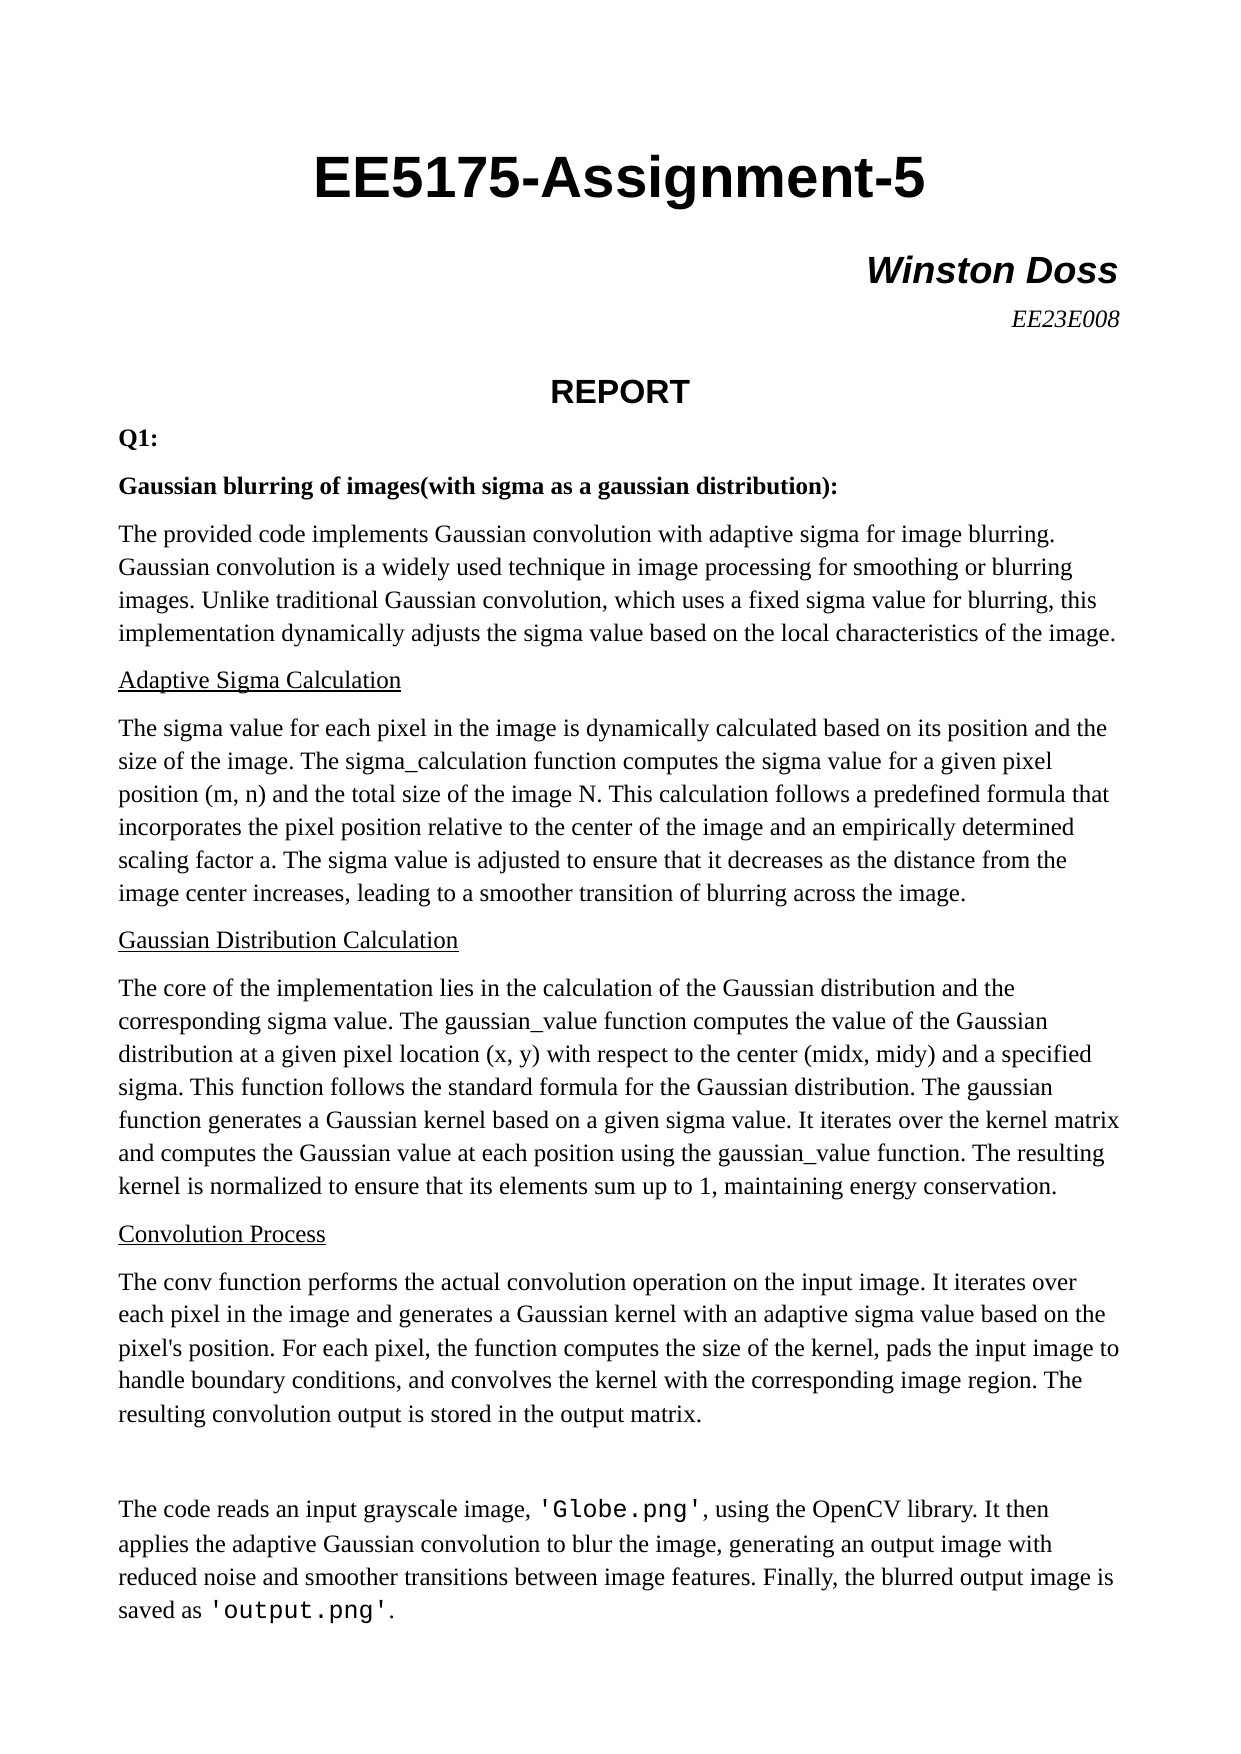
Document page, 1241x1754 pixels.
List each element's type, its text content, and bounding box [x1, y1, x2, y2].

text Q1: [118, 423, 1122, 452]
text Gaussian Distribution Calculation [118, 926, 1122, 954]
text Adaptive Sigma Calculation [118, 665, 1122, 694]
title EE5175-Assignment-5 [118, 143, 1122, 210]
subtitle Winston Doss [118, 248, 1122, 291]
text EE23E008 [118, 304, 1122, 333]
text The core of the implementation lies in the calculation of the Gaussian distribution and the corresponding sigma value. The gaussian_value function computes the value of the Gaussian distribution at a given pixel location (x, y) with respect to the center (midx, midy) and a specified sigma. This function follows the standard formula for the Gaussian distribution. The gaussian function generates a Gaussian kernel based on a given sigma value. It iterates over the kernel matrix and computes the Gaussian value at each position using the gaussian_value function. The resulting kernel is normalized to ensure that its elements sum up to 1, maintaining energy conservation. [118, 973, 1122, 1200]
text Gaussian blurring of images(with sigma as a gaussian distribution): [118, 471, 1122, 500]
subtitle REPORT [118, 372, 1122, 411]
text The conv function performs the actual convolution operation on the input image. It iterates over each pixel in the image and generates a Gaussian kernel with an adaptive sigma value based on the pixel's position. For each pixel, the function computes the size of the kernel, pads the input image to handle boundary conditions, and convolves the kernel with the corresponding image region. The resulting convolution output is stored in the output matrix. [118, 1267, 1122, 1427]
text The provided code implements Gaussian convolution with adaptive sigma for image blurring. Gaussian convolution is a widely used technique in image processing for smoothing or blurring images. Unlike traditional Gaussian convolution, which uses a fixed sigma value for blurring, this implementation dynamically adjusts the sigma value based on the local characteristics of the image. [118, 519, 1122, 646]
text The code reads an input grayscale image, 'Globe.png', using the OpenCV library. It then applies the adaptive Gaussian convolution to blur the image, generating an output image with reduced noise and smoother transitions between image features. Finally, the blurred output image is saved as 'output.png'. [118, 1494, 1122, 1626]
text Convolution Process [118, 1219, 1122, 1248]
text The sigma value for each pixel in the image is dynamically calculated based on its position and the size of the image. The sigma_calculation function computes the sigma value for a given pixel position (m, n) and the total size of the image N. This calculation follows a predefined formula that incorporates the pixel position relative to the center of the image and an empirically determined scaling factor a. The sigma value is adjusted to ensure that it decreases as the distance from the image center increases, leading to a smoother transition of blurring across the image. [118, 713, 1122, 907]
